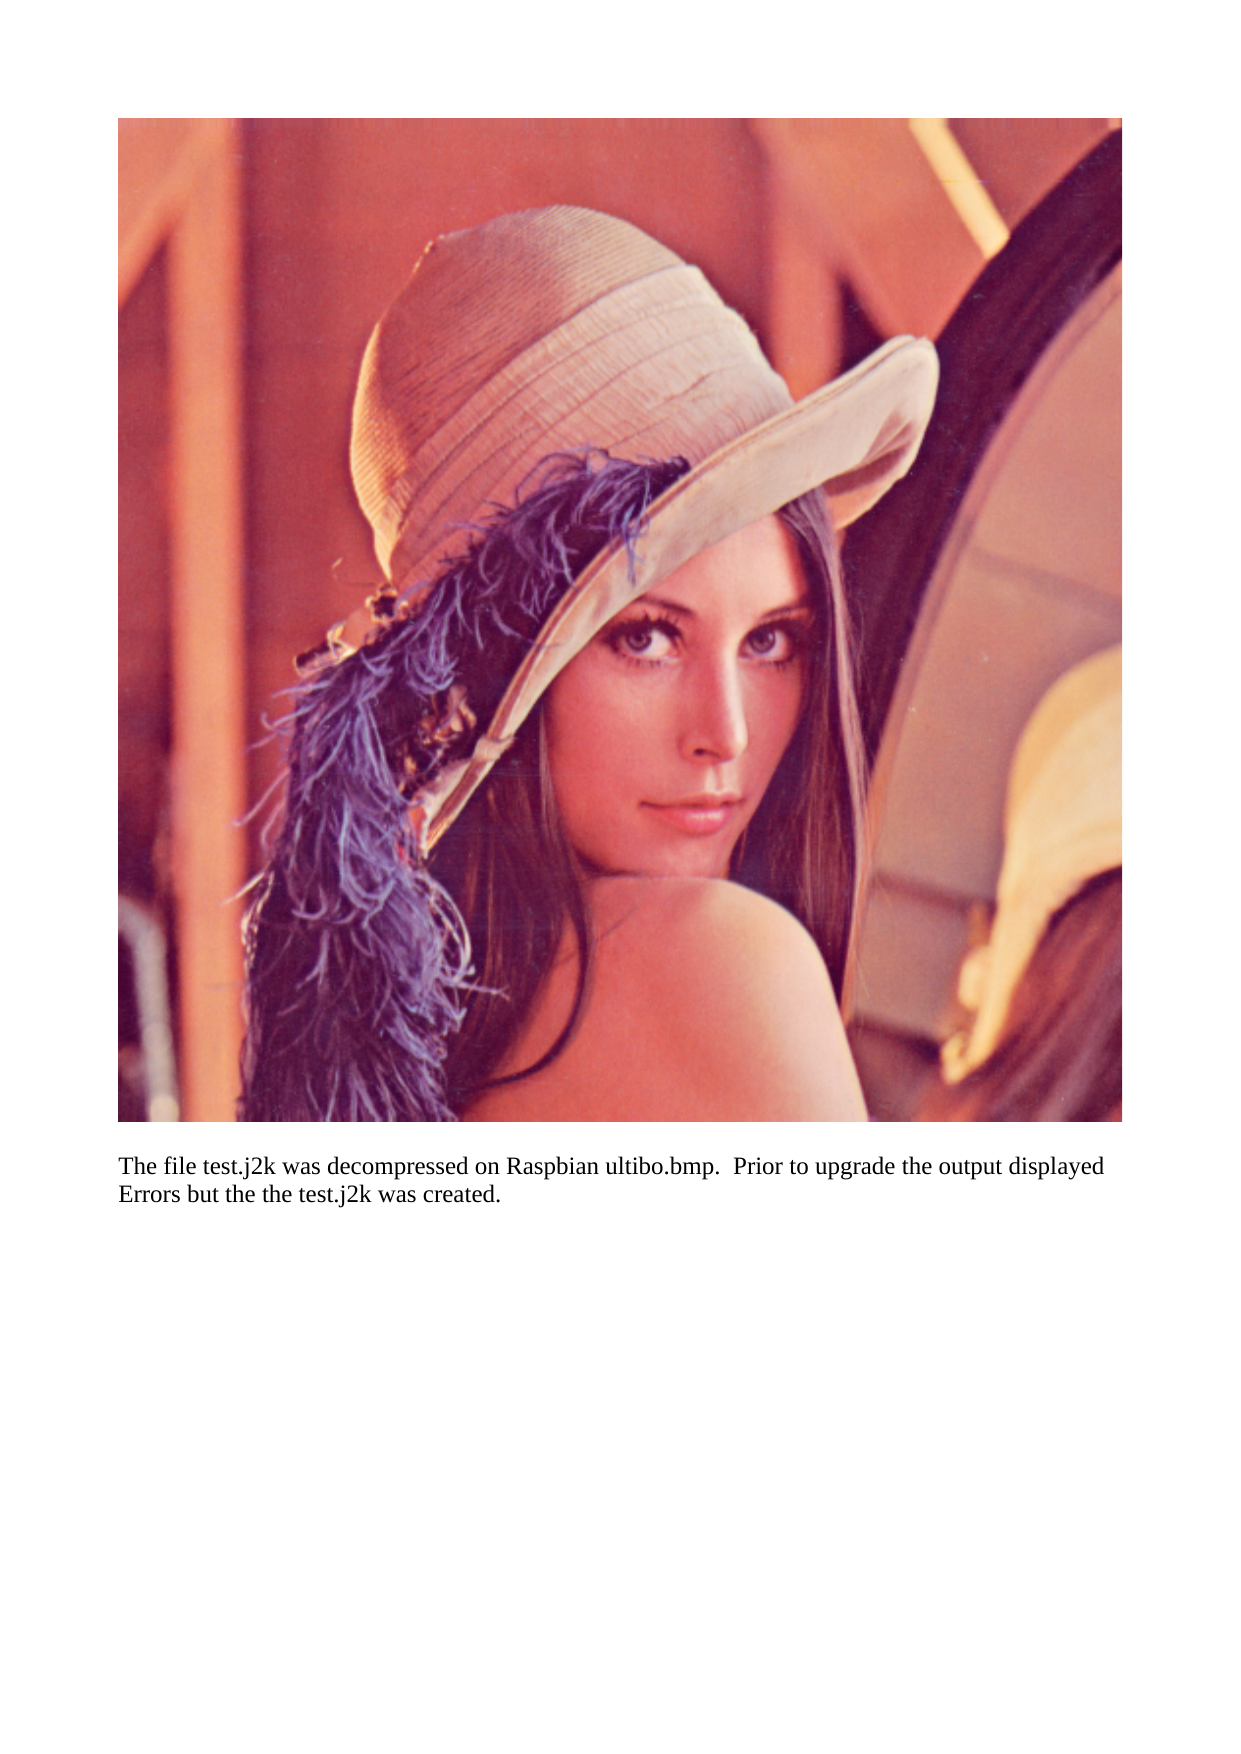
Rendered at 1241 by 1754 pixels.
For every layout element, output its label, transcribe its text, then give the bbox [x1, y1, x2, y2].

picture [118, 118, 1123, 1122]
text Errors but the the test.j2k was created. [118, 1179, 1122, 1208]
text The file test.j2k was decompressed on Raspbian ultibo.bmp. Prior to upgrade the output displayed [118, 1151, 1122, 1179]
